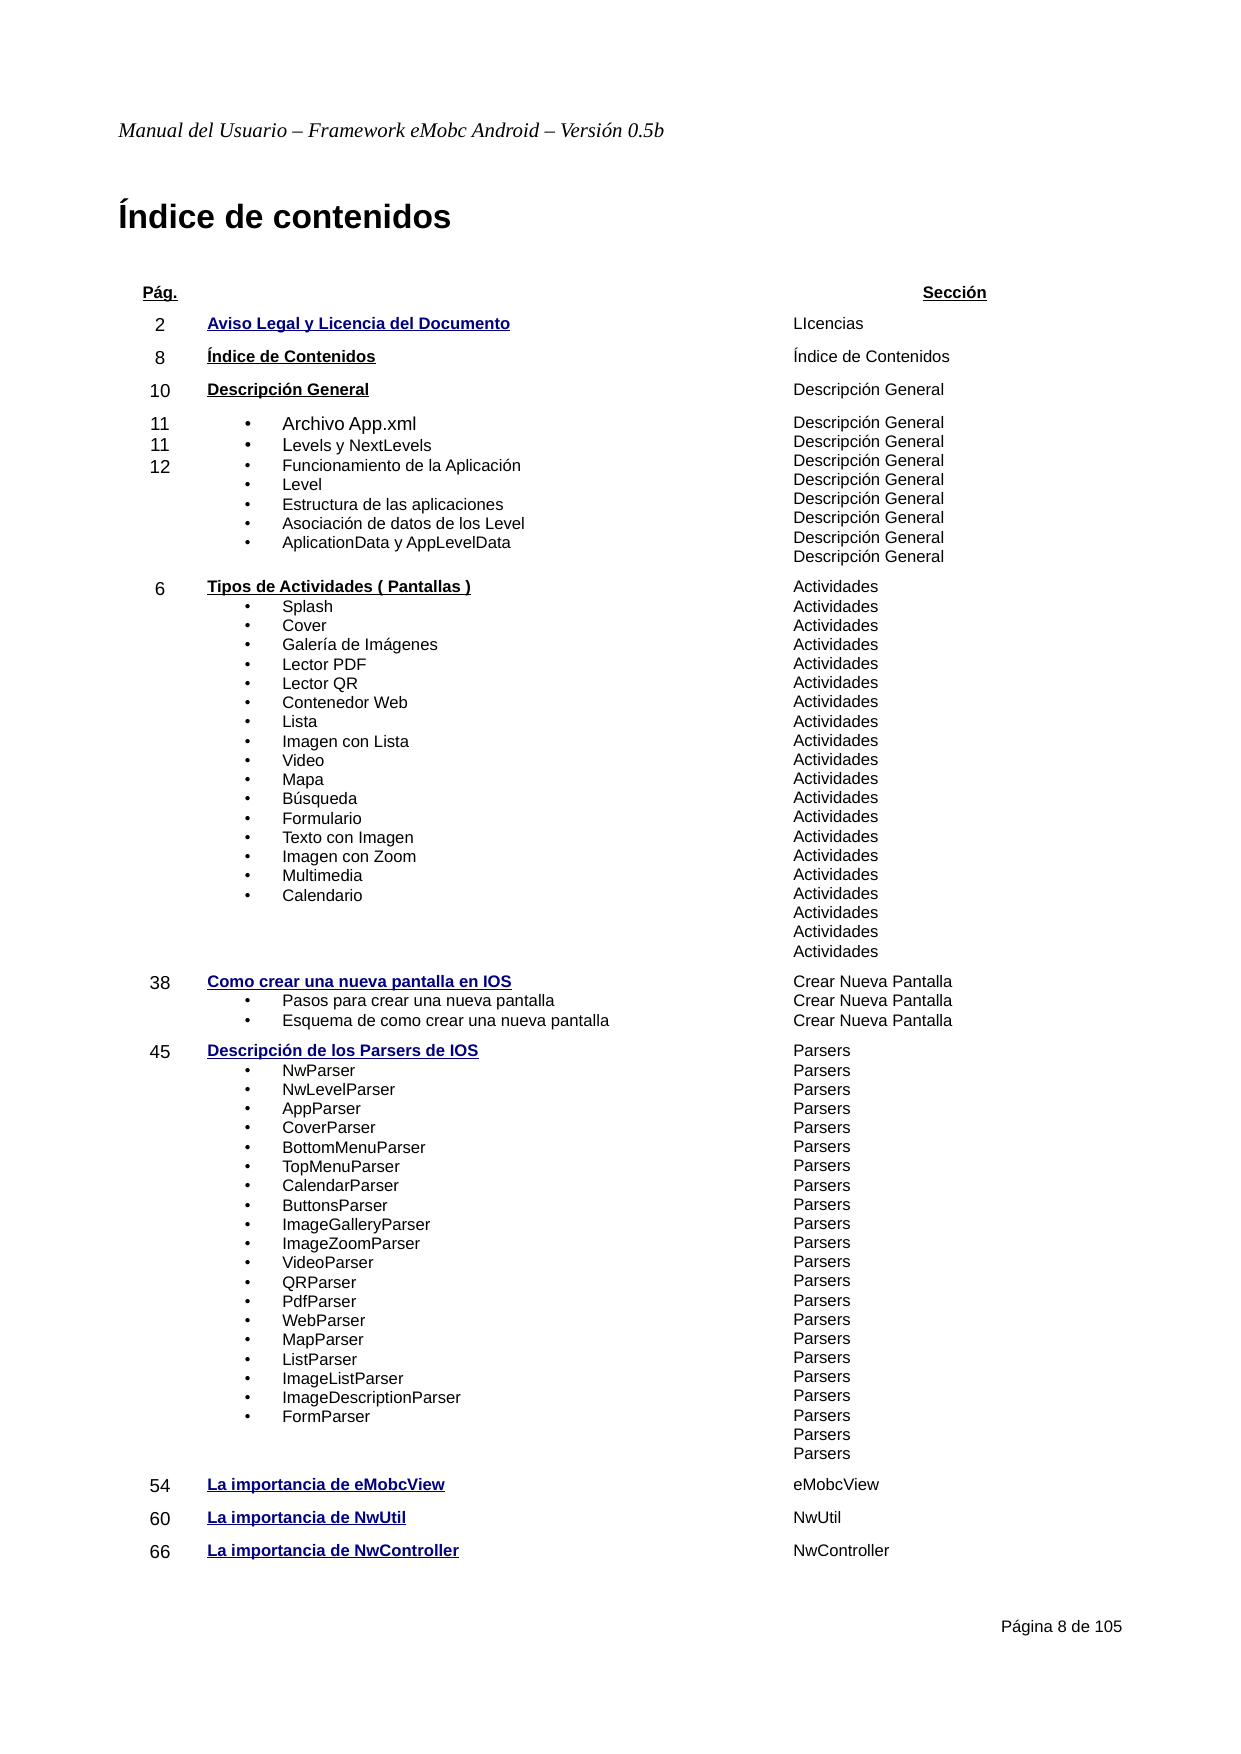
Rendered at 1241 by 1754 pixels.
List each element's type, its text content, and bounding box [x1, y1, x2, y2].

table_cell Descripción General [201, 374, 787, 407]
table_cell La importancia de NwController [201, 1535, 787, 1568]
table_cell Índice de Contenidos [201, 341, 787, 374]
table_cell 11 11 12 [118, 407, 201, 572]
table_cell 45 [118, 1036, 201, 1469]
table_cell eMobcView [787, 1469, 1122, 1502]
table_cell 8 [118, 341, 201, 374]
table_header Sección [787, 277, 1122, 308]
table_cell Como crear una nueva pantalla en IOS Pasos para crear una nueva pantalla Esquema de como crear una nueva pantalla [201, 966, 787, 1036]
table_cell Archivo App.xml Levels y NextLevels Funcionamiento de la Aplicación Level Estructura de las aplicaciones Asociación de datos de los Level AplicationData y AppLevelData [201, 407, 787, 572]
table_cell 10 [118, 374, 201, 407]
table_cell 6 [118, 572, 201, 966]
table_cell La importancia de eMobcView [201, 1469, 787, 1502]
table_cell Descripción General [787, 374, 1122, 407]
table_cell La importancia de NwUtil [201, 1502, 787, 1535]
table_cell 2 [118, 308, 201, 341]
table_cell Aviso Legal y Licencia del Documento [201, 308, 787, 341]
table_header Pág. [118, 277, 201, 308]
table_cell Parsers Parsers Parsers Parsers Parsers Parsers Parsers Parsers Parsers Parsers Parsers Parsers Parsers Parsers Parsers Parsers Parsers Parsers Parsers Parsers Parsers Parsers [787, 1036, 1122, 1469]
table_cell Crear Nueva Pantalla Crear Nueva Pantalla Crear Nueva Pantalla [787, 966, 1122, 1036]
table_cell 38 [118, 966, 201, 1036]
table_cell Tipos de Actividades ( Pantallas ) Splash Cover Galería de Imágenes Lector PDF Lector QR Contenedor Web Lista Imagen con Lista Video Mapa Búsqueda Formulario Texto con Imagen Imagen con Zoom Multimedia Calendario [201, 572, 787, 966]
table_cell NwUtil [787, 1502, 1122, 1535]
table_cell NwController [787, 1535, 1122, 1568]
table_cell Actividades Actividades Actividades Actividades Actividades Actividades Actividades Actividades Actividades Actividades Actividades Actividades Actividades Actividades Actividades Actividades Actividades Actividades Actividades Actividades [787, 572, 1122, 966]
table_cell 54 [118, 1469, 201, 1502]
table_cell 66 [118, 1535, 201, 1568]
subtitle Índice de contenidos [118, 196, 1122, 235]
table_header [201, 277, 787, 308]
table_cell Descripción General Descripción General Descripción General Descripción General Descripción General Descripción General Descripción General Descripción General [787, 407, 1122, 572]
table_cell LIcencias [787, 308, 1122, 341]
table_cell Descripción de los Parsers de IOS NwParser NwLevelParser AppParser CoverParser BottomMenuParser TopMenuParser CalendarParser ButtonsParser ImageGalleryParser ImageZoomParser VideoParser QRParser PdfParser WebParser MapParser ListParser ImageListParser ImageDescriptionParser FormParser [201, 1036, 787, 1469]
table_cell 60 [118, 1502, 201, 1535]
table_cell Índice de Contenidos [787, 341, 1122, 374]
